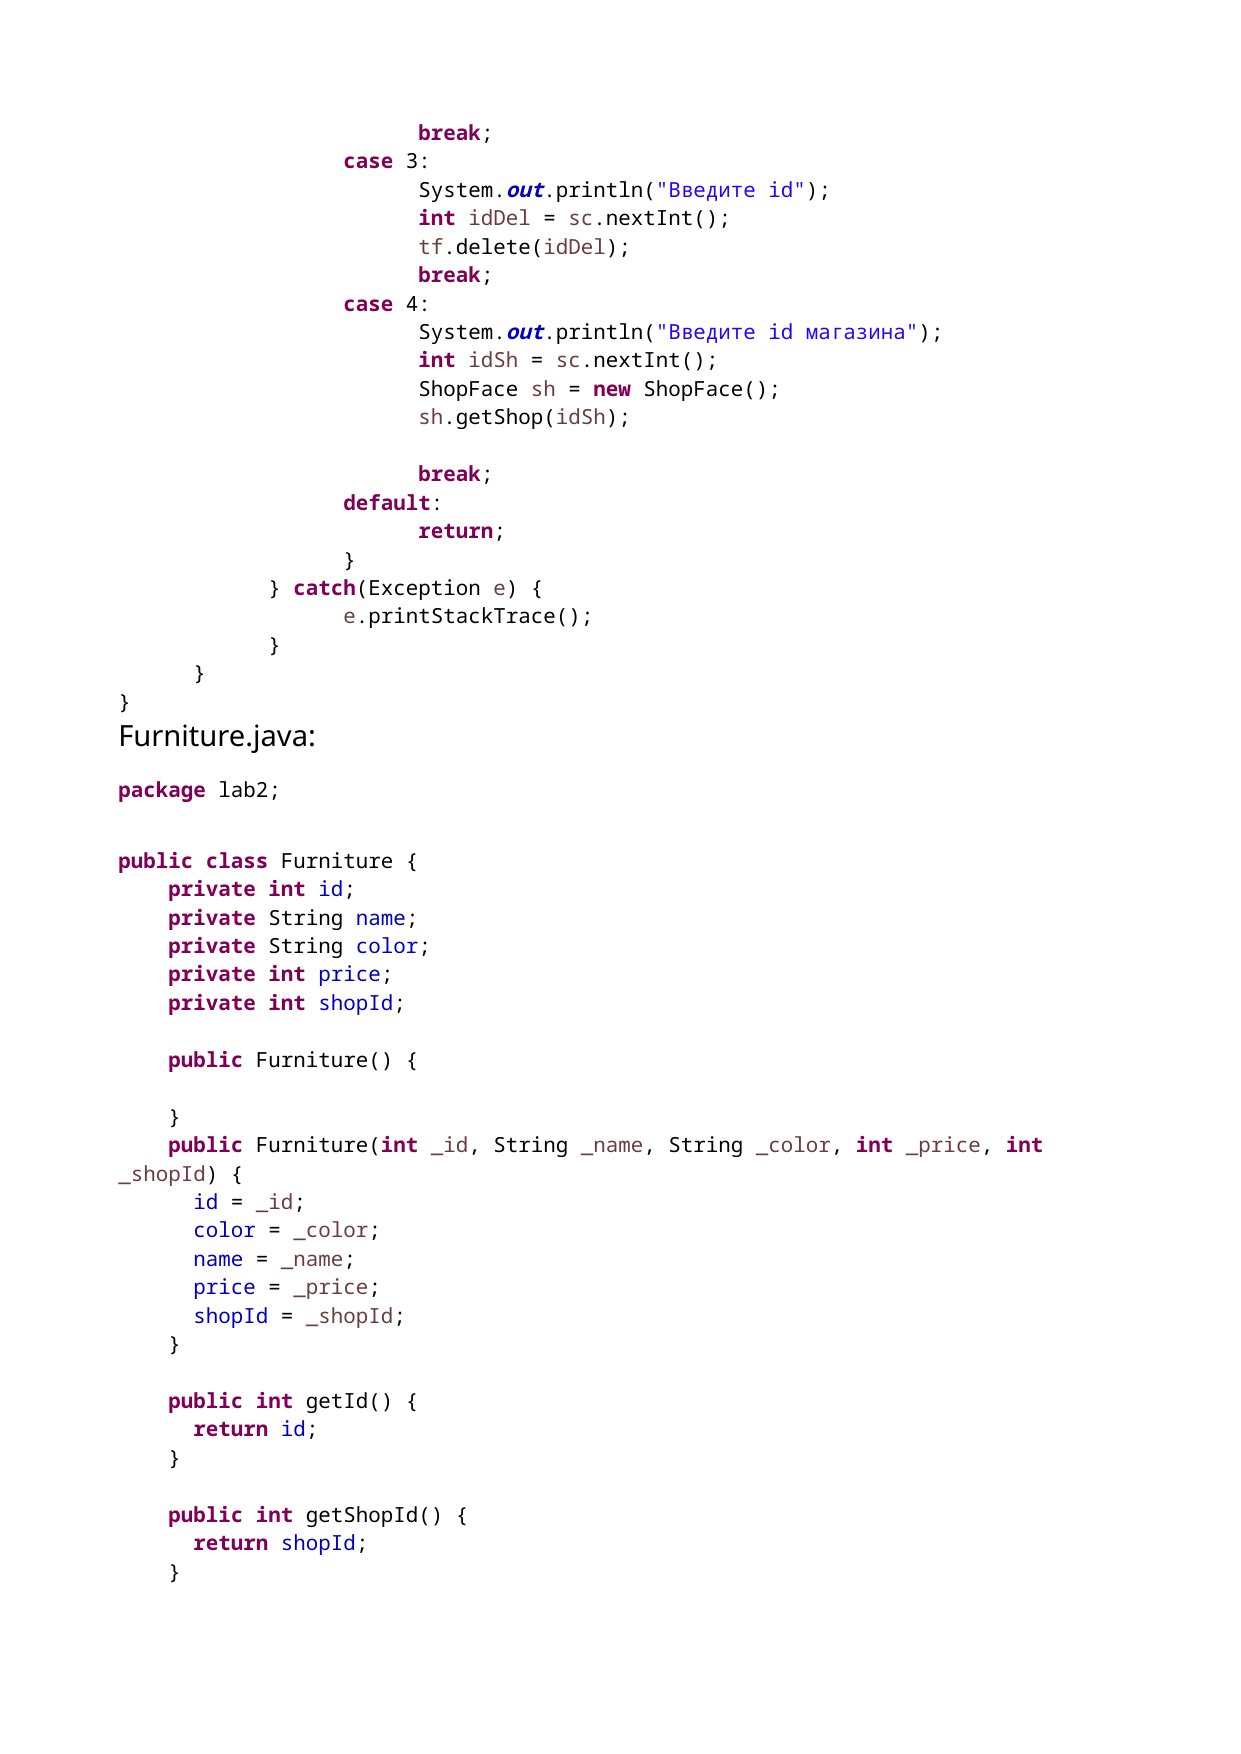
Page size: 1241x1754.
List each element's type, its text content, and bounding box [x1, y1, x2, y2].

text e.printStackTrace(); [118, 602, 1122, 630]
text break; [118, 118, 1122, 147]
text tf.delete(idDel); [118, 232, 1122, 260]
text ShopFace sh = new ShopFace(); [118, 374, 1122, 402]
text public int getShopId() { [118, 1500, 1122, 1528]
text case 3: [118, 147, 1122, 175]
text default: [118, 488, 1122, 516]
text int idSh = sc.nextInt(); [118, 346, 1122, 374]
text } [118, 1443, 1122, 1471]
text private int price; [118, 959, 1122, 988]
text public Furniture(int _id, String _name, String _color, int _price, int _shopId) { [118, 1130, 1122, 1187]
text } [118, 687, 1122, 715]
text return shopId; [118, 1528, 1122, 1557]
text private int id; [118, 874, 1122, 903]
text public int getId() { [118, 1386, 1122, 1414]
text } [118, 630, 1122, 658]
text public class Furniture { [118, 846, 1122, 874]
text case 4: [118, 289, 1122, 317]
text } [118, 658, 1122, 687]
text return id; [118, 1414, 1122, 1443]
text package lab2; [118, 775, 1122, 803]
text break; [118, 459, 1122, 488]
text System.out.println("Введите id магазина"); [118, 317, 1122, 346]
text } [118, 1329, 1122, 1358]
text sh.getShop(idSh); [118, 402, 1122, 431]
text private String color; [118, 931, 1122, 959]
text } [118, 1557, 1122, 1585]
text return; [118, 516, 1122, 545]
text break; [118, 260, 1122, 289]
text id = _id; [118, 1187, 1122, 1216]
text private String name; [118, 903, 1122, 931]
text } [118, 1102, 1122, 1130]
text int idDel = sc.nextInt(); [118, 203, 1122, 232]
text public Furniture() { [118, 1045, 1122, 1073]
text name = _name; [118, 1244, 1122, 1272]
text } [118, 545, 1122, 573]
text price = _price; [118, 1272, 1122, 1301]
text color = _color; [118, 1216, 1122, 1244]
text System.out.println("Введите id"); [118, 175, 1122, 203]
text private int shopId; [118, 988, 1122, 1016]
text Furniture.java: [118, 715, 1122, 755]
text } catch(Exception e) { [118, 573, 1122, 602]
text shopId = _shopId; [118, 1301, 1122, 1329]
